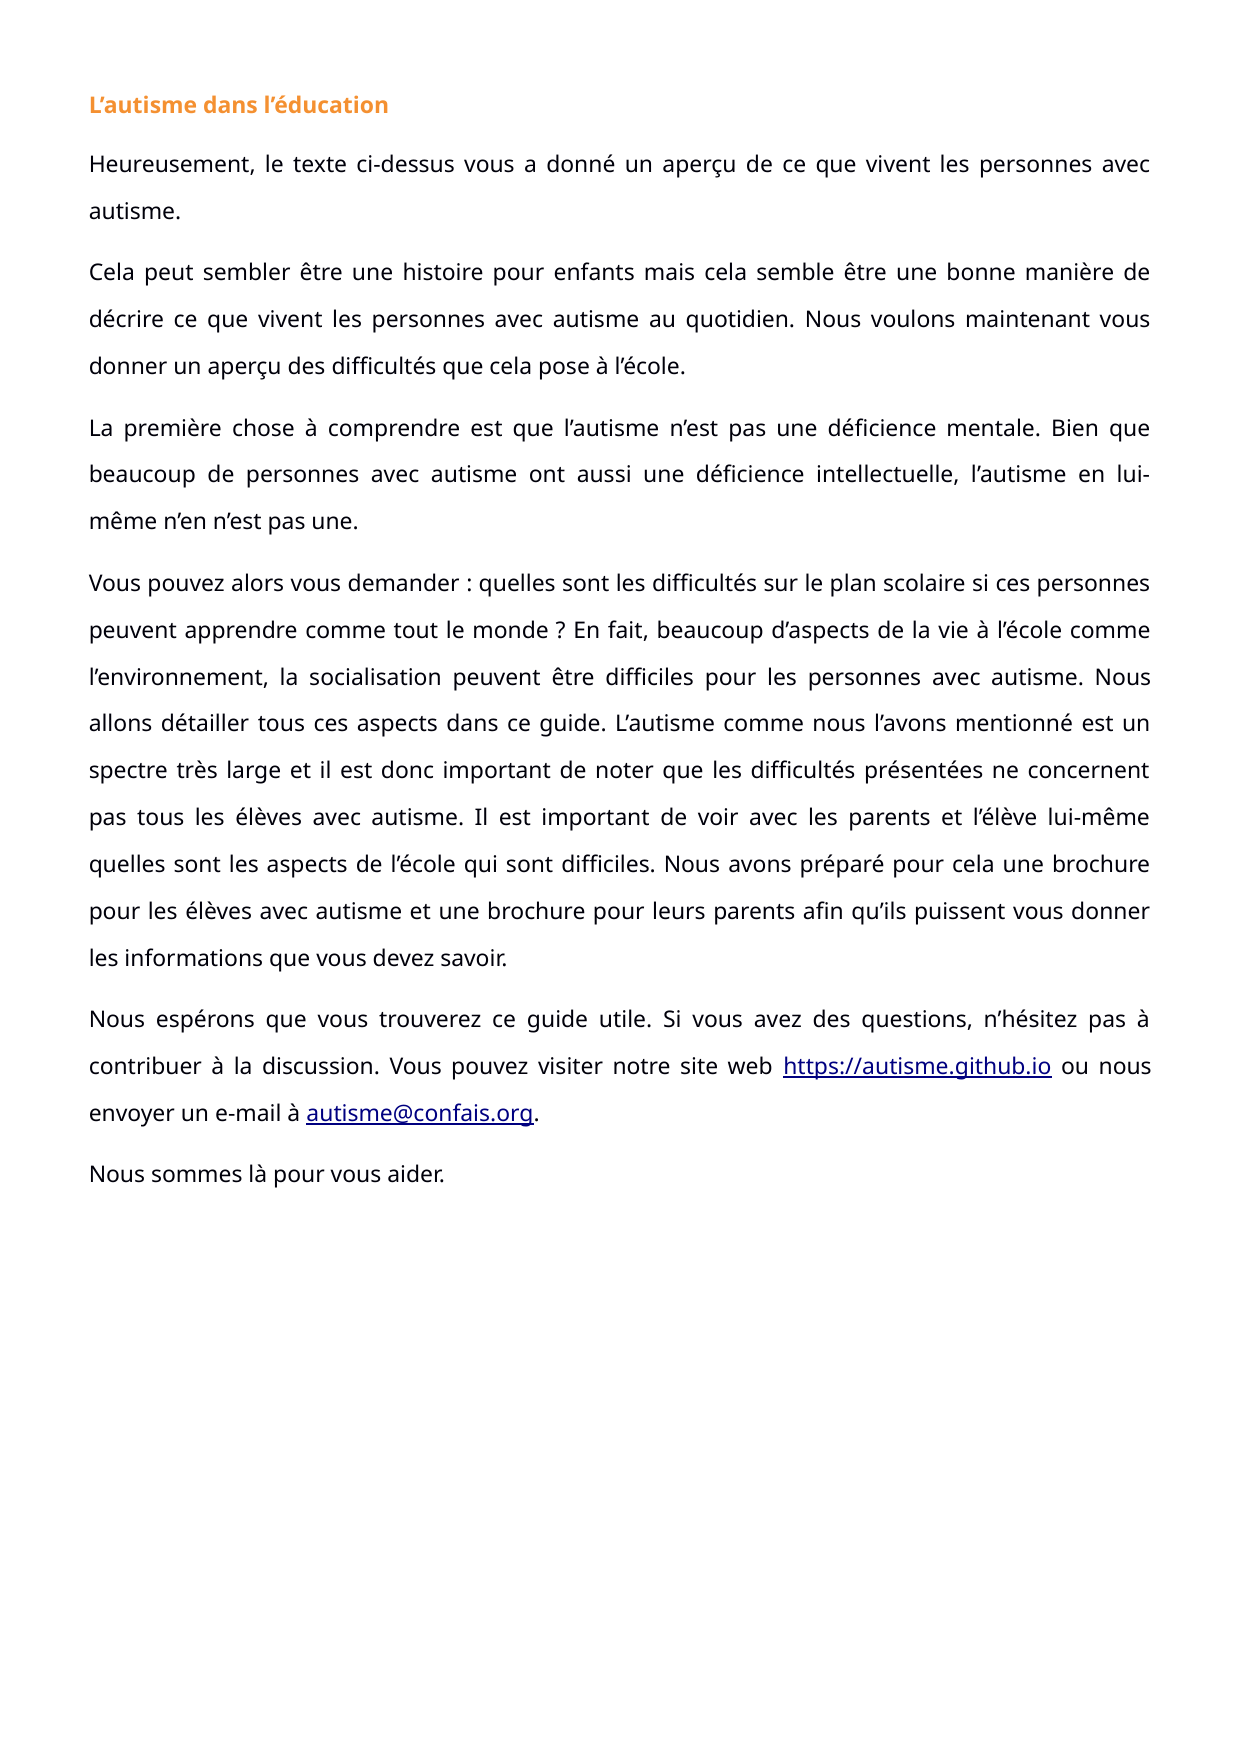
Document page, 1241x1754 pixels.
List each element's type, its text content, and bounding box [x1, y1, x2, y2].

text Vous pouvez alors vous demander : quelles sont les difficultés sur le plan scolaire si ces personnes peuvent apprendre comme tout le monde ? En fait, beaucoup d’aspects de la vie à l’école comme l’environnement, la socialisation peuvent être difficiles pour les personnes avec autisme. Nous allons détailler tous ces aspects dans ce guide. L’autisme comme nous l’avons mentionné est un spectre très large et il est donc important de noter que les difficultés présentées ne concernent pas tous les élèves avec autisme. Il est important de voir avec les parents et l’élève lui-même quelles sont les aspects de l’école qui sont difficiles. Nous avons préparé pour cela une brochure pour les élèves avec autisme et une brochure pour leurs parents afin qu’ils puissent vous donner les informations que vous devez savoir. [88, 567, 1152, 973]
text Nous espérons que vous trouverez ce guide utile. Si vous avez des questions, n’hésitez pas à contribuer à la discussion. Vous pouvez visiter notre site web https://autisme.github.io ou nous envoyer un e-mail à autisme@confais.org. [88, 1003, 1152, 1128]
subtitle L’autisme dans l’éducation [88, 88, 1152, 120]
text La première chose à comprendre est que l’autisme n’est pas une déficience mentale. Bien que beaucoup de personnes avec autisme ont aussi une déficience intellectuelle, l’autisme en lui-même n’en n’est pas une. [88, 411, 1152, 536]
text Heureusement, le texte ci-dessus vous a donné un aperçu de ce que vivent les personnes avec autisme. [88, 148, 1152, 226]
text Cela peut sembler être une histoire pour enfants mais cela semble être une bonne manière de décrire ce que vivent les personnes avec autisme au quotidien. Nous voulons maintenant vous donner un aperçu des difficultés que cela pose à l’école. [88, 256, 1152, 381]
text Nous sommes là pour vous aider. [88, 1158, 1152, 1189]
